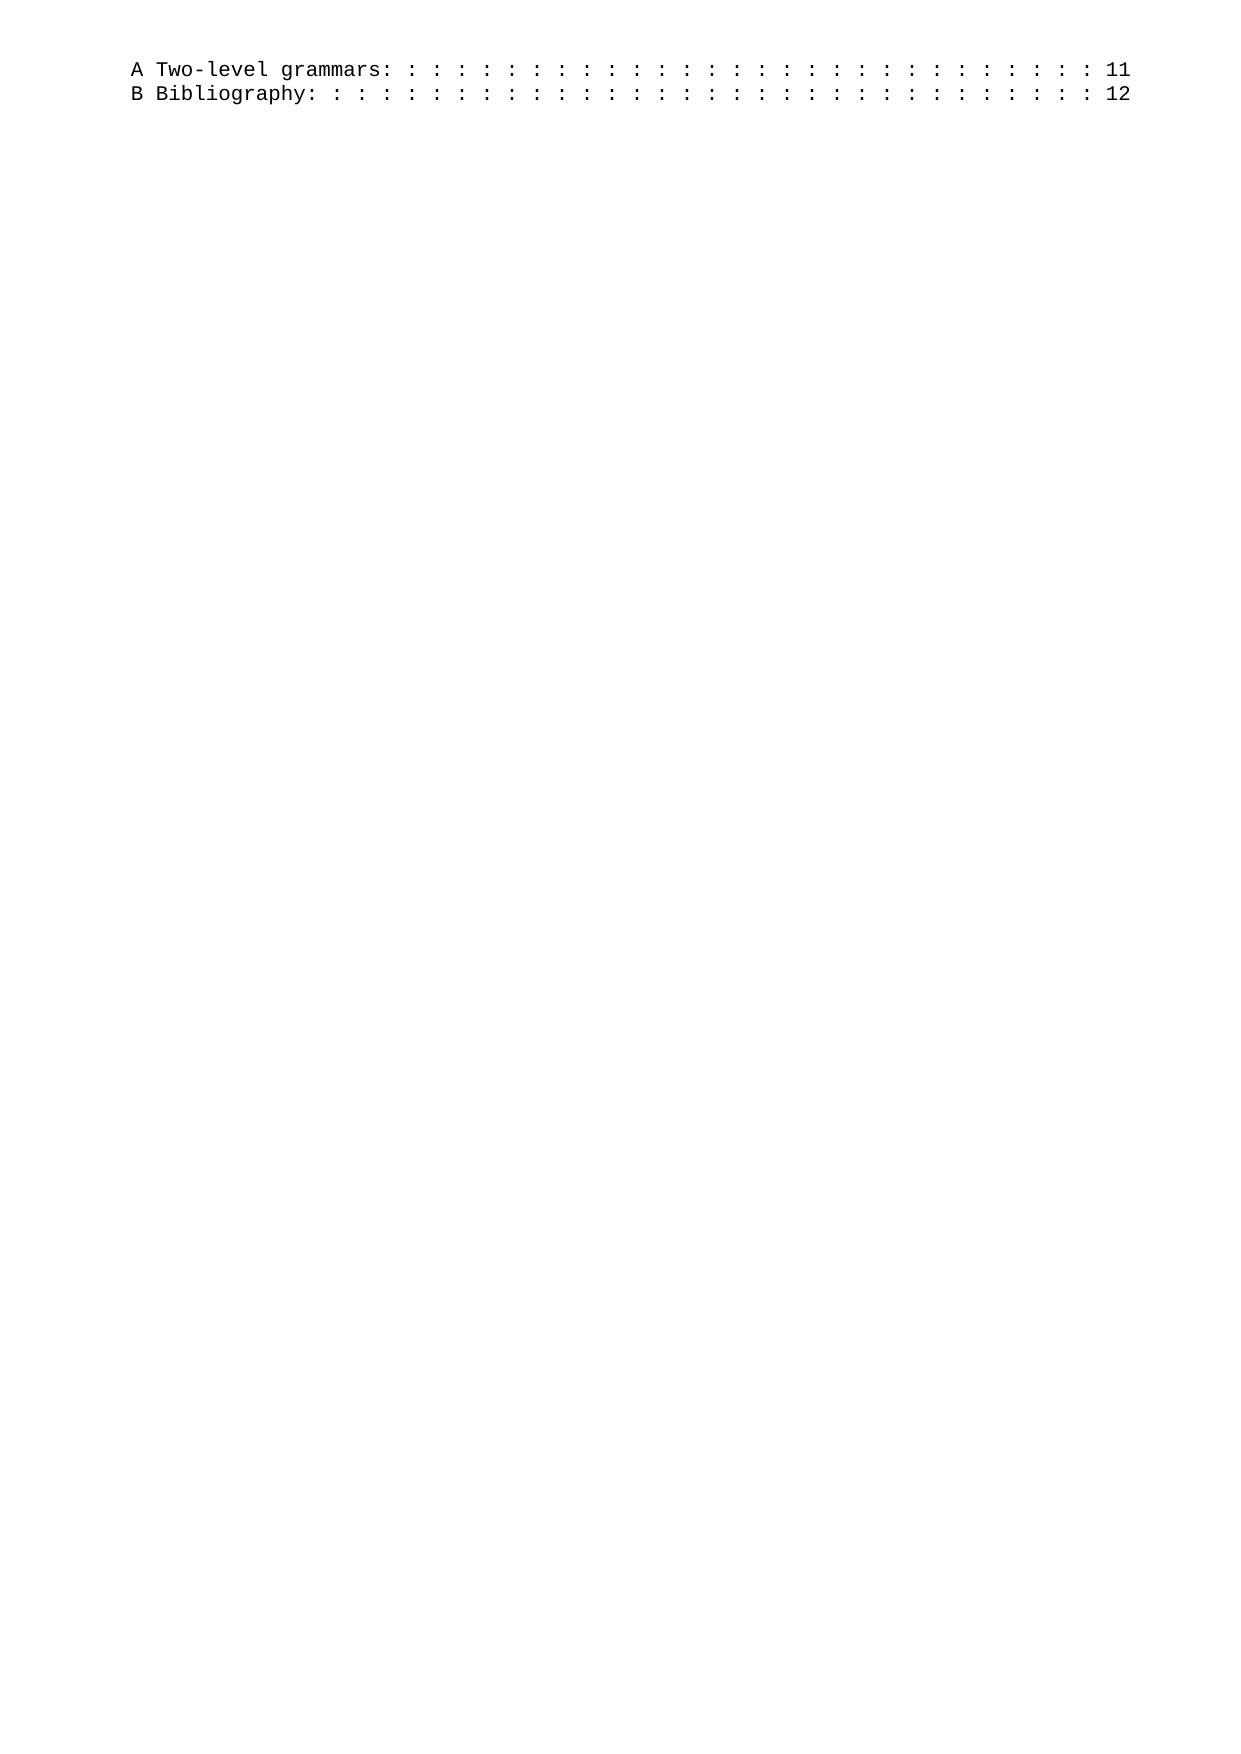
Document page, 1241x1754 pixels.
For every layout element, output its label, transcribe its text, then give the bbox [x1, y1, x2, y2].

text A Two-level grammars: : : : : : : : : : : : : : : : : : : : : : : : : : : : : 11 [118, 59, 1181, 83]
text B Bibliography: : : : : : : : : : : : : : : : : : : : : : : : : : : : : : : : 12 [118, 83, 1181, 106]
